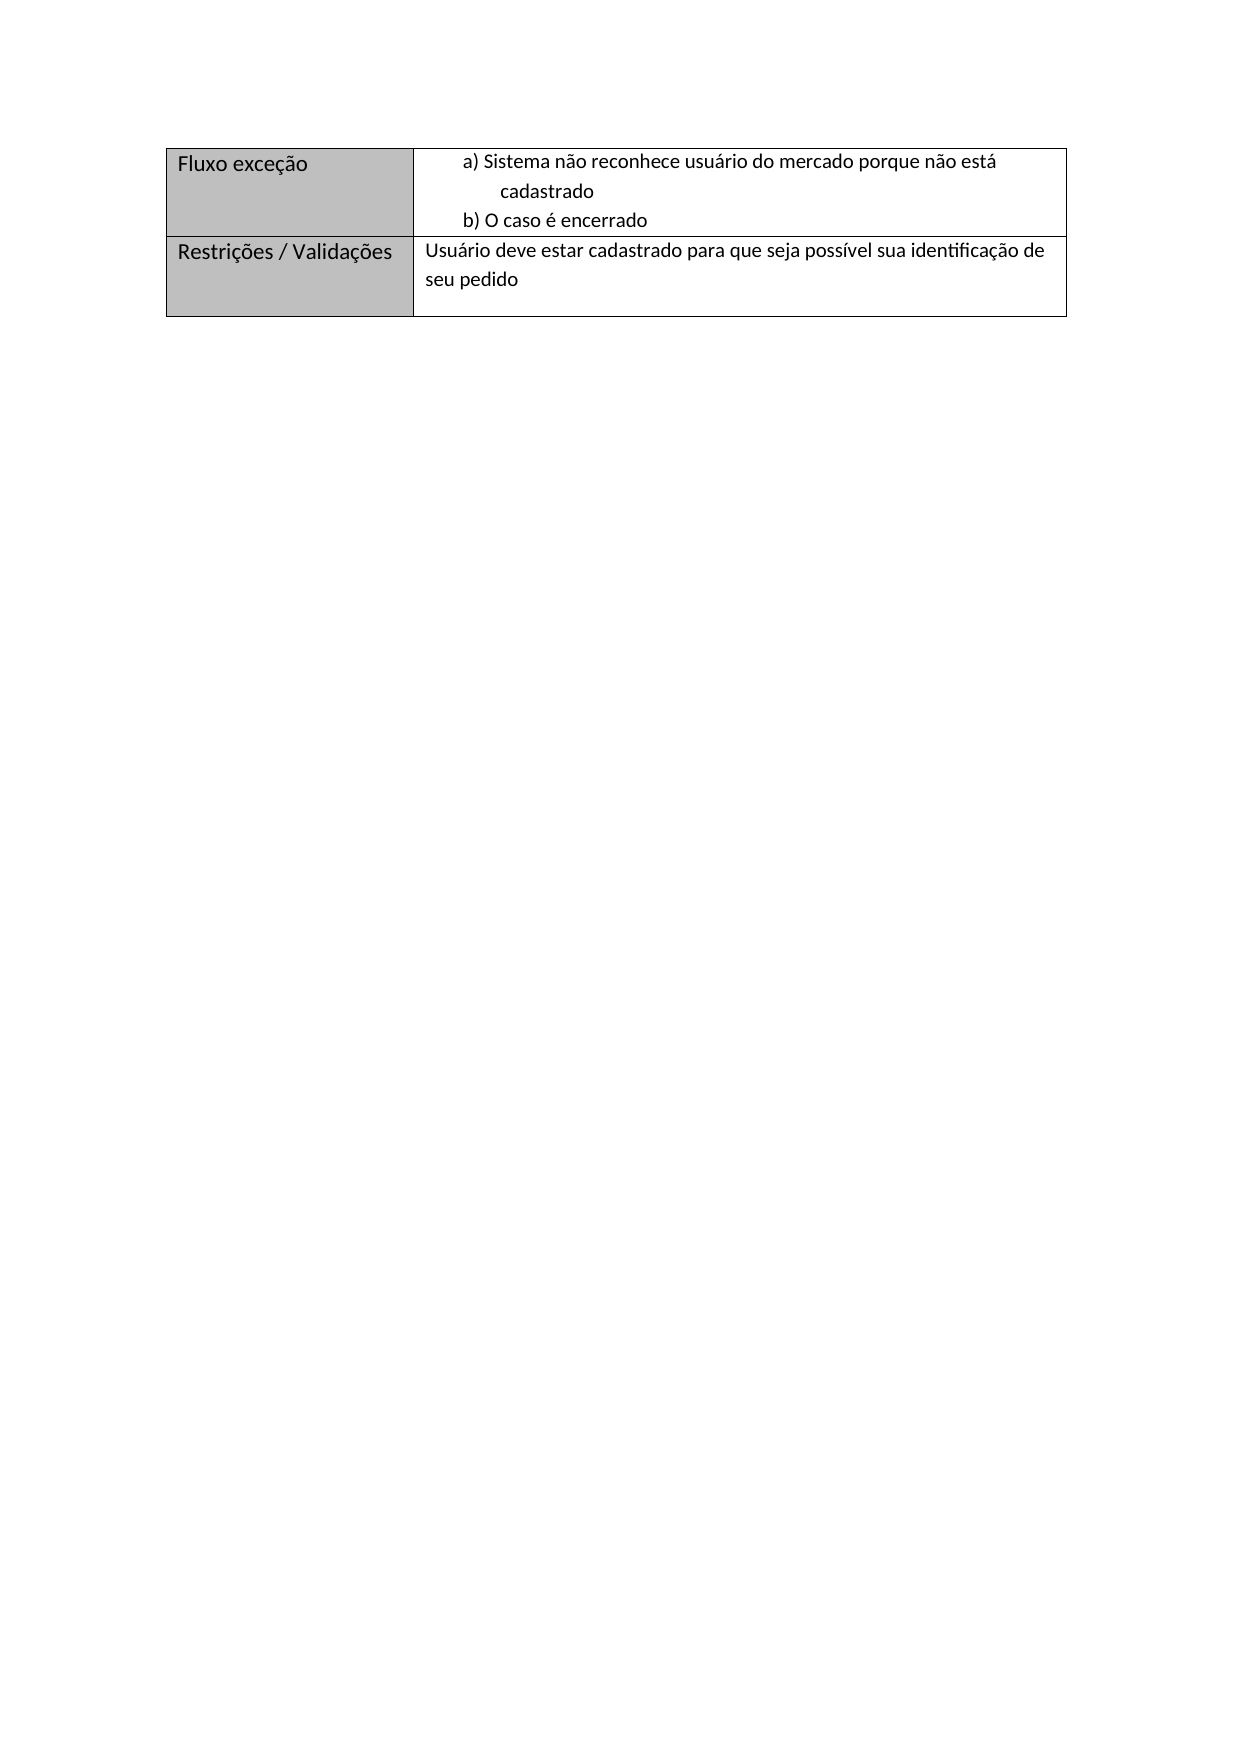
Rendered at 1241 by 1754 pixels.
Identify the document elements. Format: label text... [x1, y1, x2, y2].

table_cell a) Sistema não reconhece usuário do mercado porque não está cadastrado b) O caso é encerrado [414, 149, 1066, 236]
table_cell Restrições / Validações [167, 237, 413, 316]
table_cell Fluxo exceção [167, 149, 413, 236]
table_cell Usuário deve estar cadastrado para que seja possível sua identificação de seu pedido [414, 237, 1066, 316]
